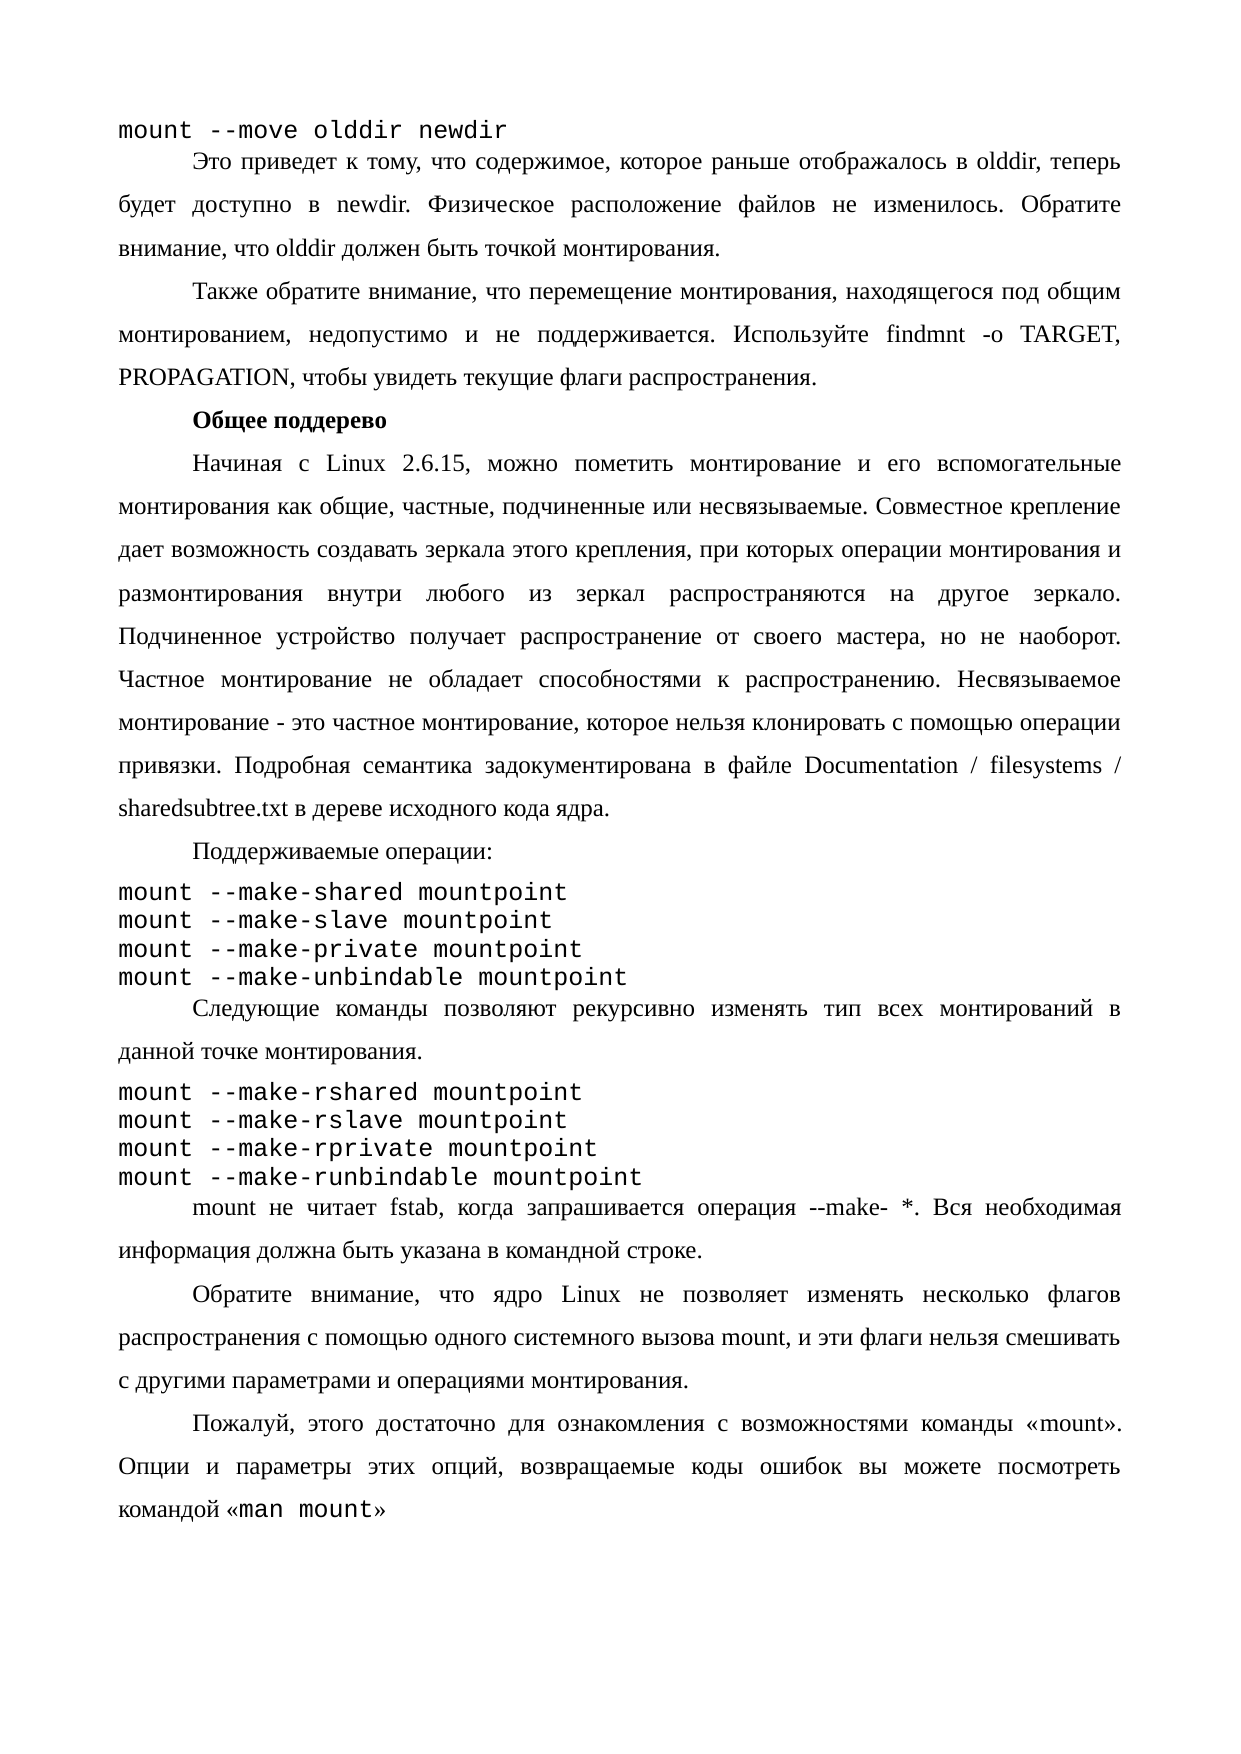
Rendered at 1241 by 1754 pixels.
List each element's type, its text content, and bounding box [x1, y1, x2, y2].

text mount --make-unbindable mountpoint [118, 964, 1122, 993]
text Начиная с Linux 2.6.15, можно пометить монтирование и его вспомогательные монтирования как общие, частные, подчиненные или несвязываемые. Совместное крепление дает возможность создавать зеркала этого крепления, при которых операции монтирования и размонтирования внутри любого из зеркал распространяются на другое зеркало. Подчиненное устройство получает распространение от своего мастера, но не наоборот. Частное монтирование не обладает способностями к распространению. Несвязываемое монтирование - это частное монтирование, которое нельзя клонировать с помощью операции привязки. Подробная семантика задокументирована в файле Documentation / filesystems / sharedsubtree.txt в дереве исходного кода ядра. [118, 448, 1122, 822]
text mount --make-shared mountpoint [118, 879, 1122, 908]
text mount не читает fstab, когда запрашивается операция --make- *. Вся необходимая информация должна быть указана в командной строке. [118, 1192, 1122, 1264]
text mount --make-runbindable mountpoint [118, 1164, 1122, 1192]
text mount --make-rprivate mountpoint [118, 1136, 1122, 1164]
text Поддерживаемые операции: [118, 836, 1122, 865]
text Обратите внимание, что ядро Linux не позволяет изменять несколько флагов распространения с помощью одного системного вызова mount, и эти флаги нельзя смешивать с другими параметрами и операциями монтирования. [118, 1279, 1122, 1394]
text Это приведет к тому, что содержимое, которое раньше отображалось в olddir, теперь будет доступно в newdir. Физическое расположение файлов не изменилось. Обратите внимание, что olddir должен быть точкой монтирования. [118, 146, 1122, 261]
text mount --make-rshared mountpoint [118, 1079, 1122, 1107]
text Пожалуй, этого достаточно для ознакомления с возможностями команды «mount». Опции и параметры этих опций, возвращаемые коды ошибок вы можете посмотреть командой «man mount» [118, 1408, 1122, 1525]
text Также обратите внимание, что перемещение монтирования, находящегося под общим монтированием, недопустимо и не поддерживается. Используйте findmnt -o TARGET, PROPAGATION, чтобы увидеть текущие флаги распространения. [118, 276, 1122, 391]
text Общее поддерево [118, 405, 1122, 434]
text mount --move olddir newdir [118, 118, 1122, 146]
text mount --make-rslave mountpoint [118, 1107, 1122, 1136]
text mount --make-slave mountpoint [118, 908, 1122, 936]
text Следующие команды позволяют рекурсивно изменять тип всех монтирований в данной точке монтирования. [118, 993, 1122, 1065]
text mount --make-private mountpoint [118, 936, 1122, 964]
